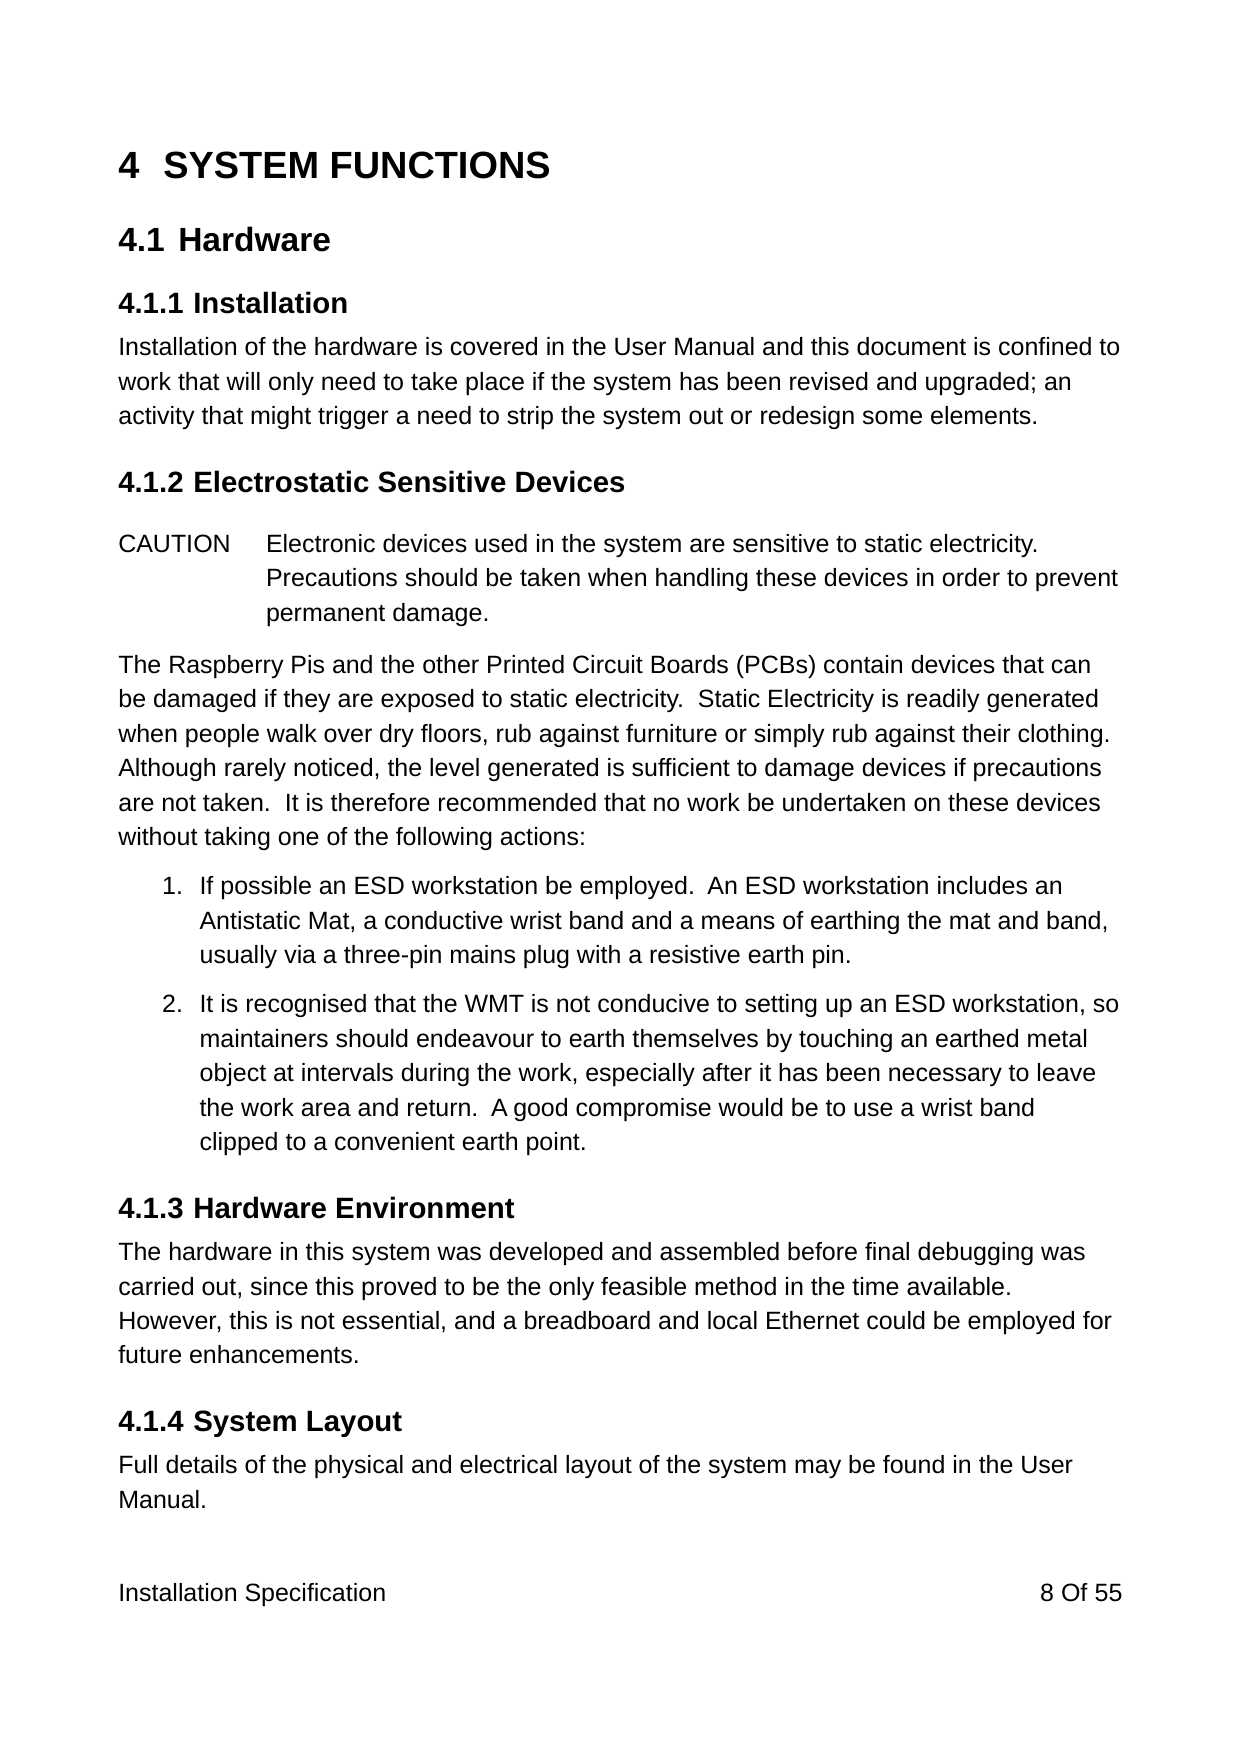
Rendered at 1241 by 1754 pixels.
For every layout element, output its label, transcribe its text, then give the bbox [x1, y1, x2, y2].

text The Raspberry Pis and the other Printed Circuit Boards (PCBs) contain devices that can be damaged if they are exposed to static electricity. Static Electricity is readily generated when people walk over dry floors, rub against furniture or simply rub against their clothing. Although rarely noticed, the level generated is sufficient to damage devices if precautions are not taken. It is therefore recommended that no work be undertaken on these devices without taking one of the following actions: [118, 650, 1122, 851]
list If possible an ESD workstation be employed. An ESD workstation includes an Antistatic Mat, a conductive wrist band and a means of earthing the mat and band, usually via a three-pin mains plug with a resistive earth pin. [162, 871, 1122, 969]
subtitle Electrostatic Sensitive Devices [118, 465, 1122, 498]
text The hardware in this system was developed and assembled before final debugging was carried out, since this proved to be the only feasible method in the time available. However, this is not essential, and a breadboard and local Ethernet could be employed for future enhancements. [118, 1237, 1122, 1369]
subtitle Hardware Environment [118, 1191, 1122, 1224]
subtitle Installation [118, 286, 1122, 319]
list It is recognised that the WMT is not conducive to setting up an ESD workstation, so maintainers should endeavour to earth themselves by touching an earthed metal object at intervals during the work, especially after it has been necessary to leave the work area and return. A good compromise would be to use a wrist band clipped to a convenient earth point. [162, 989, 1122, 1156]
subtitle Hardware [118, 220, 1122, 259]
subtitle System Layout [118, 1404, 1122, 1438]
text Full details of the physical and electrical layout of the system may be found in the User Manual. [118, 1450, 1122, 1514]
text CAUTION Electronic devices used in the system are sensitive to static electricity. Precautions should be taken when handling these devices in order to prevent permanent damage. [118, 529, 1122, 626]
text Installation of the hardware is covered in the User Manual and this document is confined to work that will only need to take place if the system has been revised and upgraded; an activity that might trigger a need to strip the system out or redesign some elements. [118, 332, 1122, 430]
subtitle SYSTEM FUNCTIONS [118, 143, 1122, 187]
